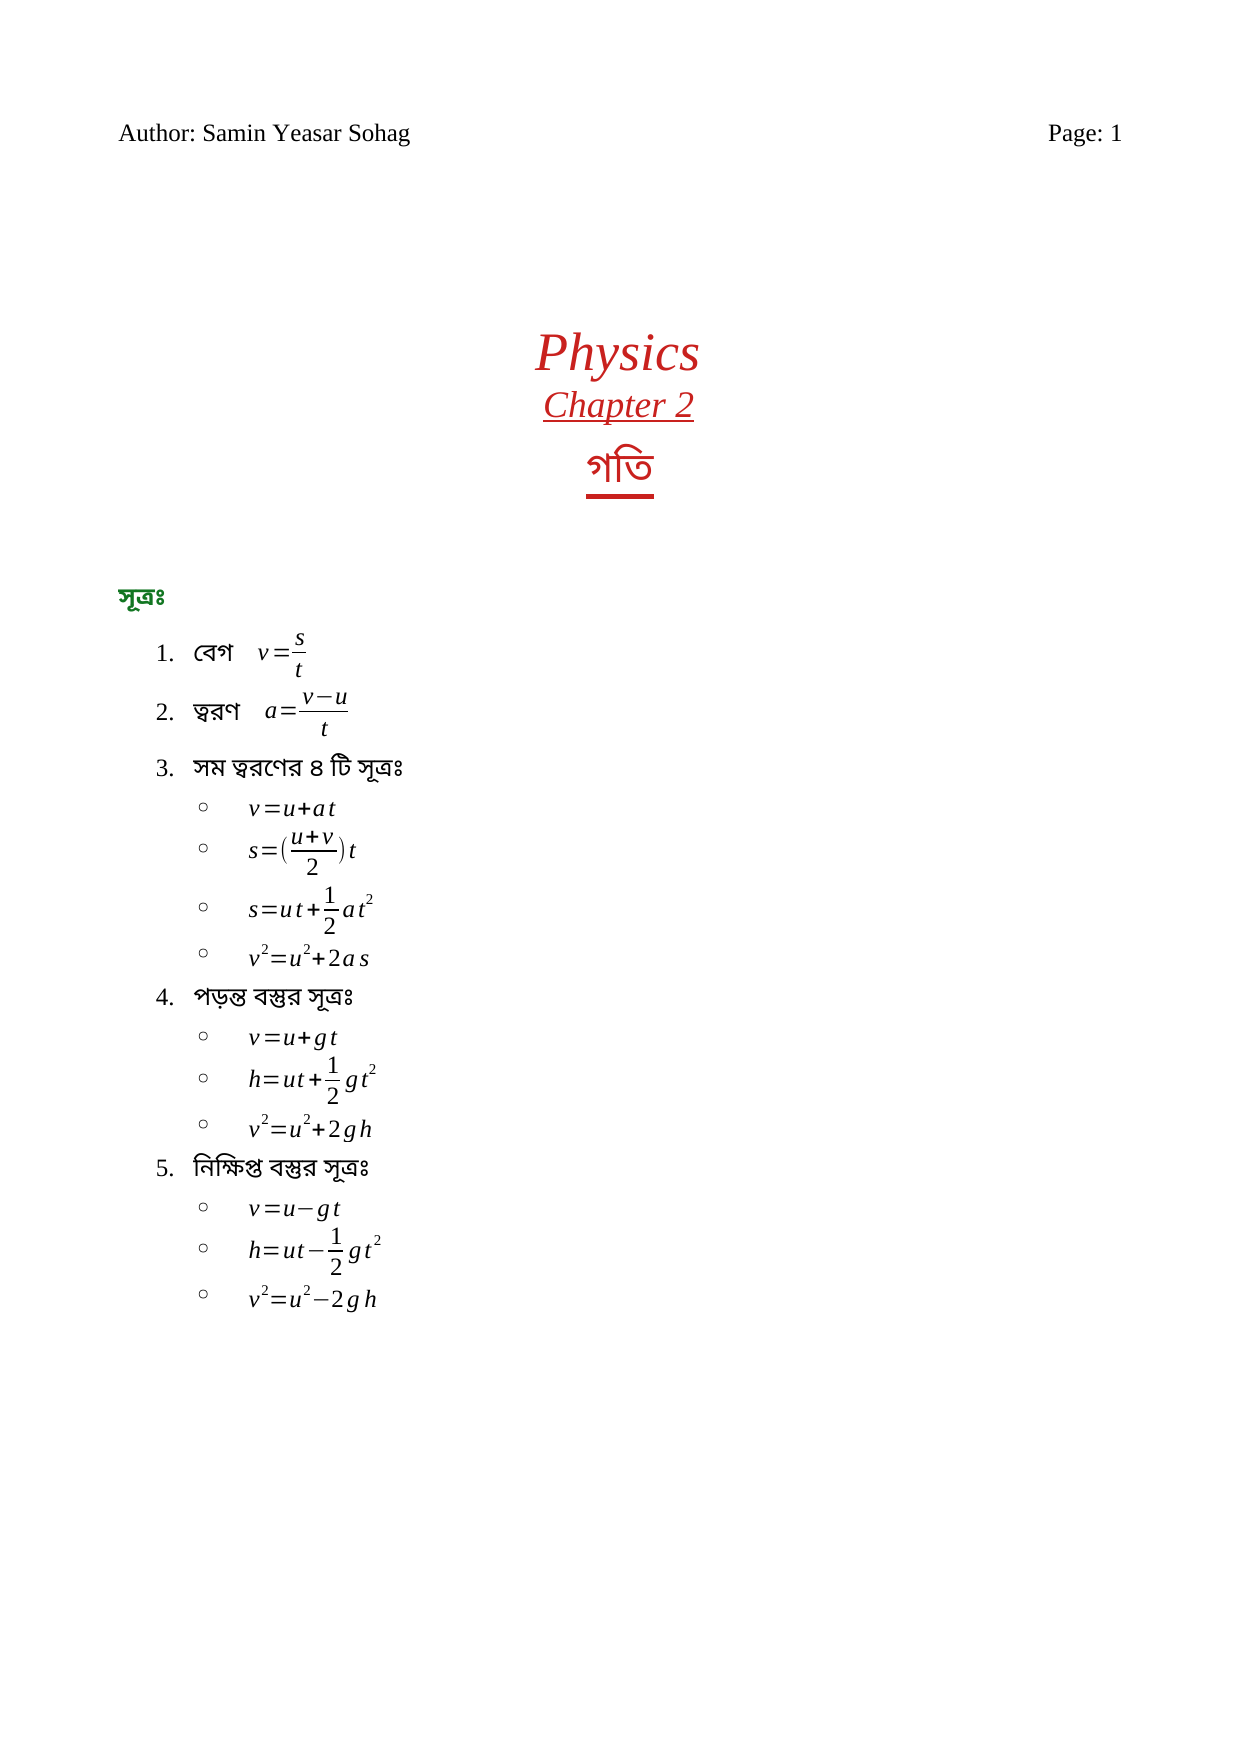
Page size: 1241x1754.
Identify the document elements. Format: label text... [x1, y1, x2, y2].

text সূত্রঃ [118, 571, 1122, 624]
text Physics [118, 320, 1122, 382]
list নিক্ষিপ্ত বস্তুর সূত্রঃ [156, 1142, 1122, 1194]
list পড়ন্ত বস্তুর সূত্রঃ [156, 971, 1122, 1024]
list ত্বরণ [156, 683, 1122, 742]
list বেগ [156, 624, 1122, 683]
list সম ত্বরণের ৪ টি সূত্রঃ [156, 742, 1122, 794]
text গতি [118, 426, 1122, 513]
text Chapter 2 [118, 382, 1122, 426]
